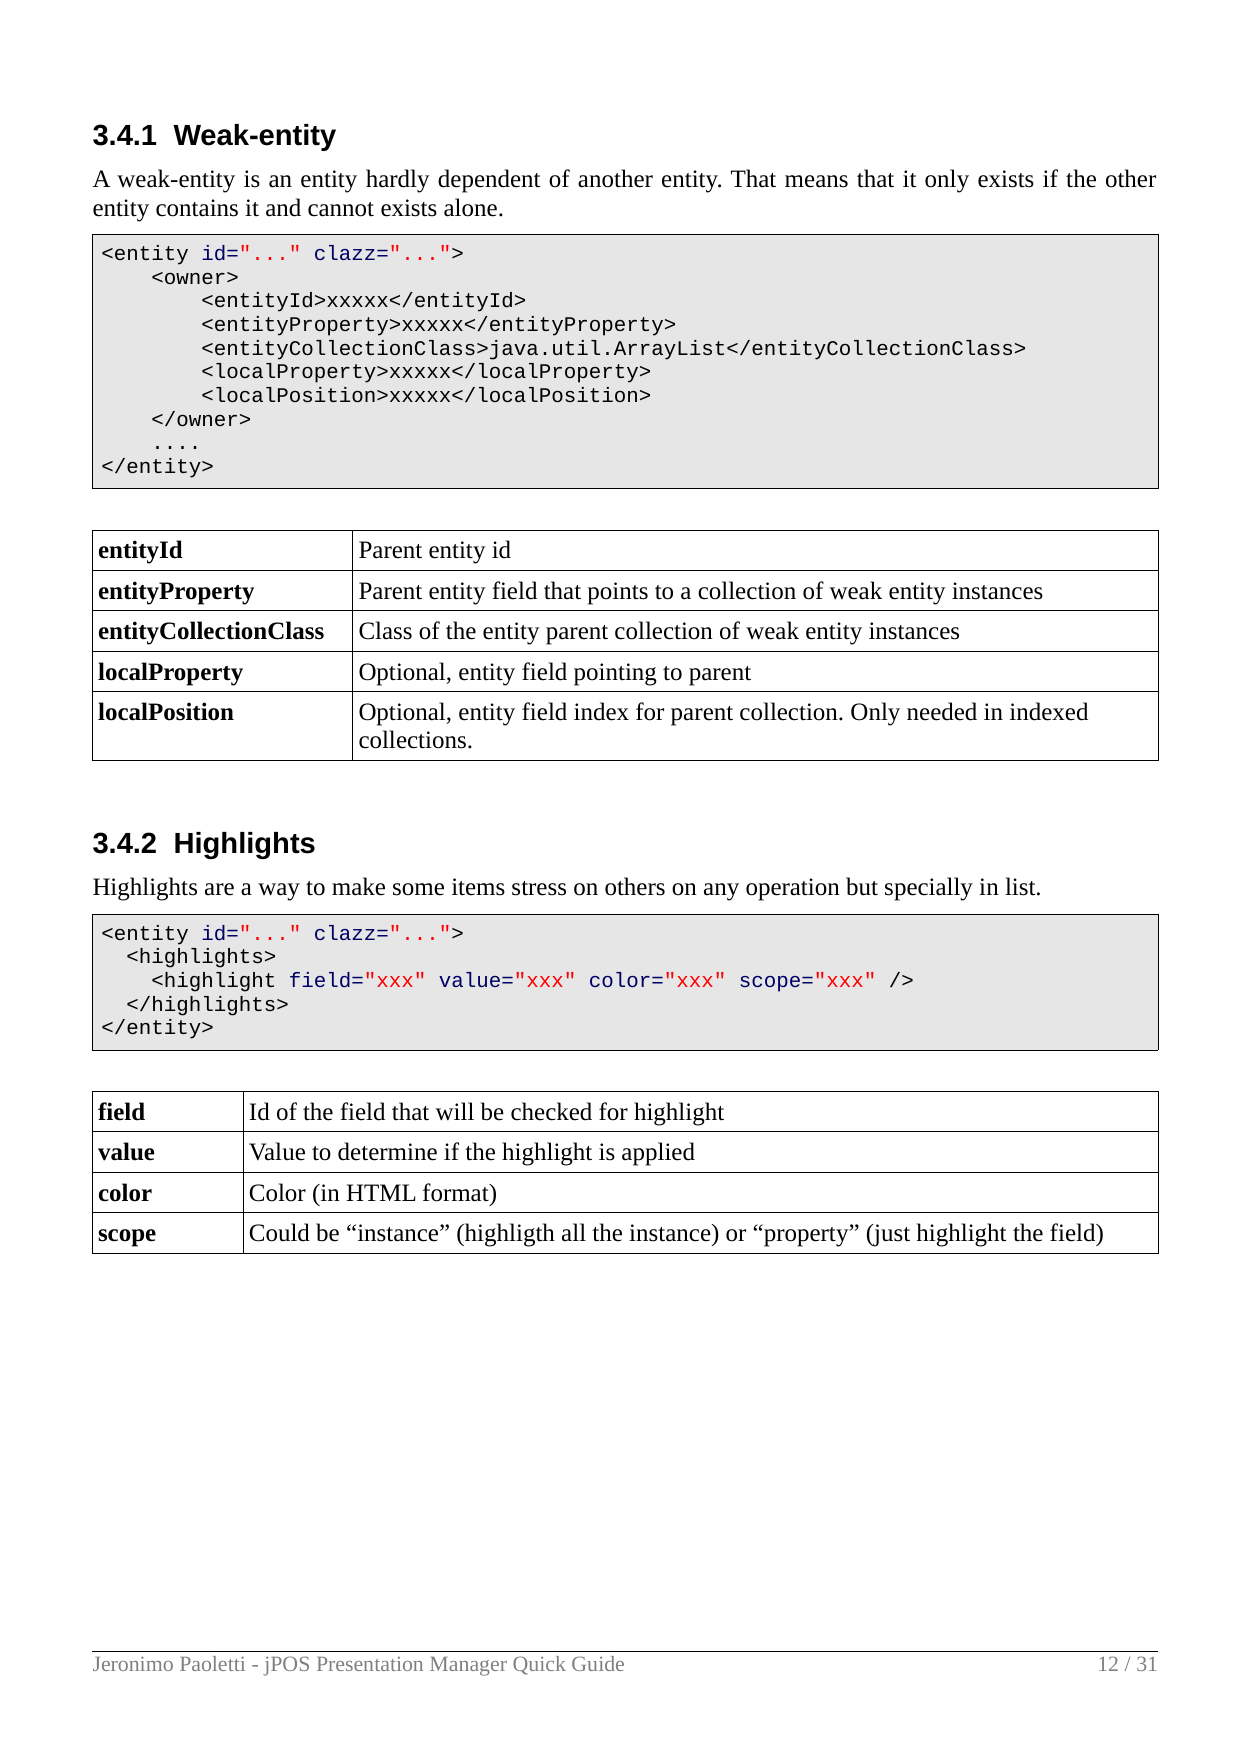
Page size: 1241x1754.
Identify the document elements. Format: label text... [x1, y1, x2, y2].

table_cell Optional, entity field pointing to parent [353, 652, 1158, 691]
text <owner> [93, 258, 1158, 281]
table_header entityId [93, 531, 352, 570]
text </highlights> [93, 985, 1158, 1008]
table_cell Class of the entity parent collection of weak entity instances [353, 611, 1158, 651]
table_cell Parent entity field that points to a collection of weak entity instances [353, 571, 1158, 610]
text Highlights are a way to make some items stress on others on any operation but specially in list. [92, 872, 1158, 901]
table_header Parent entity id [353, 531, 1158, 570]
text </entity> [93, 447, 1158, 488]
text <localProperty>xxxxx</localProperty> [93, 352, 1158, 376]
text <entity id="..." clazz="..."> [93, 235, 1158, 258]
table_cell Optional, entity field index for parent collection. Only needed in indexed collections. [353, 692, 1158, 760]
text A weak-entity is an entity hardly dependent of another entity. That means that it only exists if the other entity contains it and cannot exists alone. [92, 164, 1158, 222]
table_cell Value to determine if the highlight is applied [244, 1132, 1158, 1172]
text <entity id="..." clazz="..."> [93, 915, 1158, 937]
text <entityProperty>xxxxx</entityProperty> [93, 305, 1158, 329]
text <highlight field="xxx" value="xxx" color="xxx" scope="xxx" /> [93, 961, 1158, 985]
table_cell entityCollectionClass [93, 611, 352, 651]
table_cell color [93, 1173, 243, 1212]
table_cell localPosition [93, 692, 352, 760]
subtitle Weak-entity [92, 118, 1158, 152]
text </owner> [93, 400, 1158, 423]
text <highlights> [93, 937, 1158, 961]
subtitle Highlights [92, 826, 1158, 860]
table_cell localProperty [93, 652, 352, 691]
text .... [93, 423, 1158, 447]
text <entityId>xxxxx</entityId> [93, 281, 1158, 305]
table_header field [93, 1092, 243, 1131]
text </entity> [93, 1008, 1158, 1050]
text <entityCollectionClass>java.util.ArrayList</entityCollectionClass> [93, 329, 1158, 352]
table_cell value [93, 1132, 243, 1172]
table_cell scope [93, 1213, 243, 1252]
table_cell entityProperty [93, 571, 352, 610]
table_cell Color (in HTML format) [244, 1173, 1158, 1212]
text <localPosition>xxxxx</localPosition> [93, 376, 1158, 400]
table_header Id of the field that will be checked for highlight [244, 1092, 1158, 1131]
table_cell Could be “instance” (highligth all the instance) or “property” (just highlight the field) [244, 1213, 1158, 1252]
